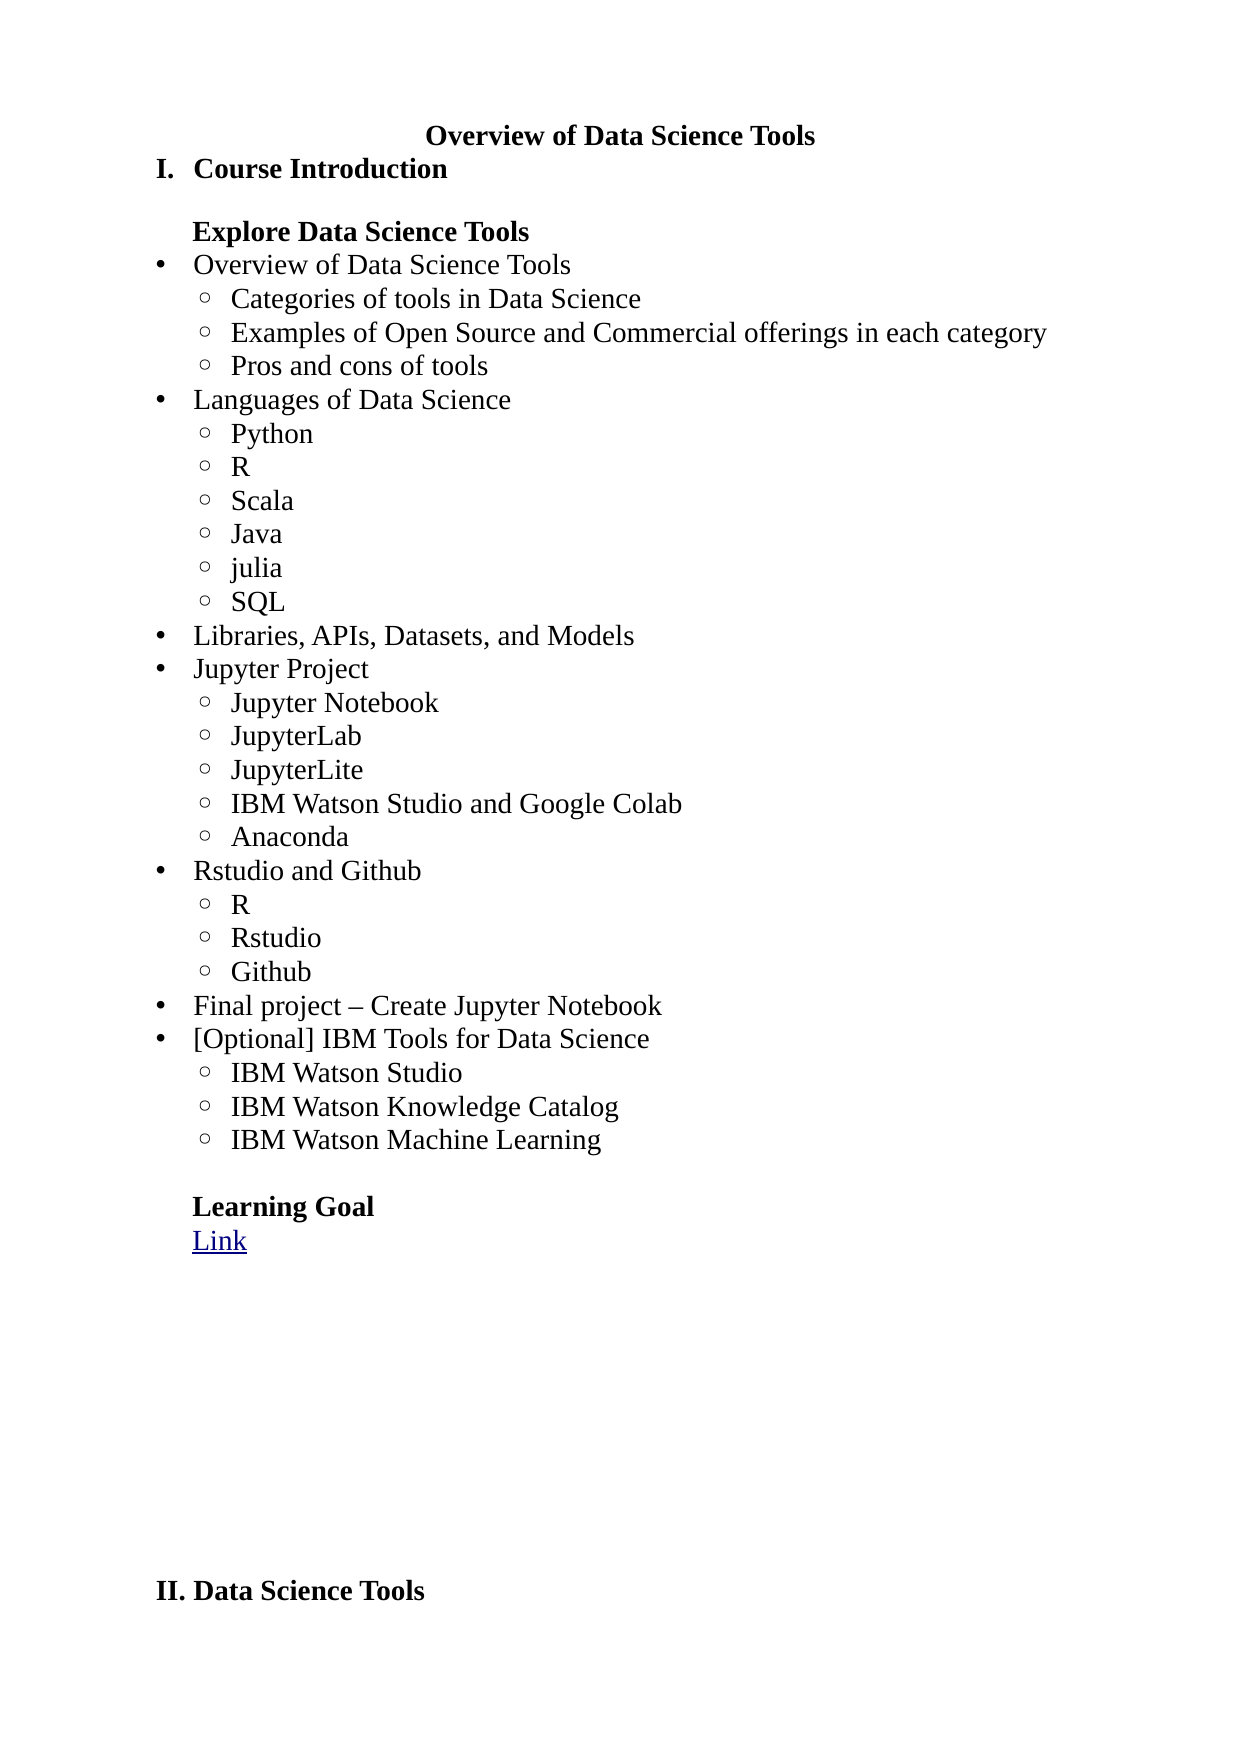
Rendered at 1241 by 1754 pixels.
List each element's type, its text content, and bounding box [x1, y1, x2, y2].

list IBM Watson Machine Learning [193, 1122, 1122, 1156]
list Libraries, APIs, Datasets, and Models [156, 618, 1122, 651]
list Examples of Open Source and Commercial offerings in each category [193, 315, 1122, 348]
list Jupyter Notebook [193, 685, 1122, 718]
list julia [193, 550, 1122, 584]
list Rstudio [193, 920, 1122, 954]
list Rstudio and Github [156, 853, 1122, 887]
text Link [118, 1223, 1122, 1257]
list IBM Watson Studio [193, 1055, 1122, 1089]
list JupyterLite [193, 752, 1122, 786]
list Overview of Data Science Tools [156, 247, 1122, 281]
list Pros and cons of tools [193, 348, 1122, 382]
list Data Science Tools [156, 1573, 1122, 1606]
list IBM Watson Knowledge Catalog [193, 1089, 1122, 1122]
list R [193, 887, 1122, 920]
list Jupyter Project [156, 651, 1122, 685]
list Anaconda [193, 819, 1122, 853]
text Overview of Data Science Tools [118, 118, 1122, 152]
list Github [193, 954, 1122, 988]
list Final project – Create Jupyter Notebook [156, 988, 1122, 1021]
text Explore Data Science Tools [118, 214, 1122, 247]
list IBM Watson Studio and Google Colab [193, 786, 1122, 819]
text Learning Goal [118, 1189, 1122, 1223]
list [Optional] IBM Tools for Data Science [156, 1021, 1122, 1055]
list SQL [193, 584, 1122, 618]
list Scala [193, 483, 1122, 517]
list R [193, 449, 1122, 483]
list Languages of Data Science [156, 382, 1122, 416]
list Course Introduction [156, 152, 1122, 185]
list Python [193, 416, 1122, 449]
list JupyterLab [193, 718, 1122, 752]
list Java [193, 517, 1122, 550]
list Categories of tools in Data Science [193, 281, 1122, 315]
